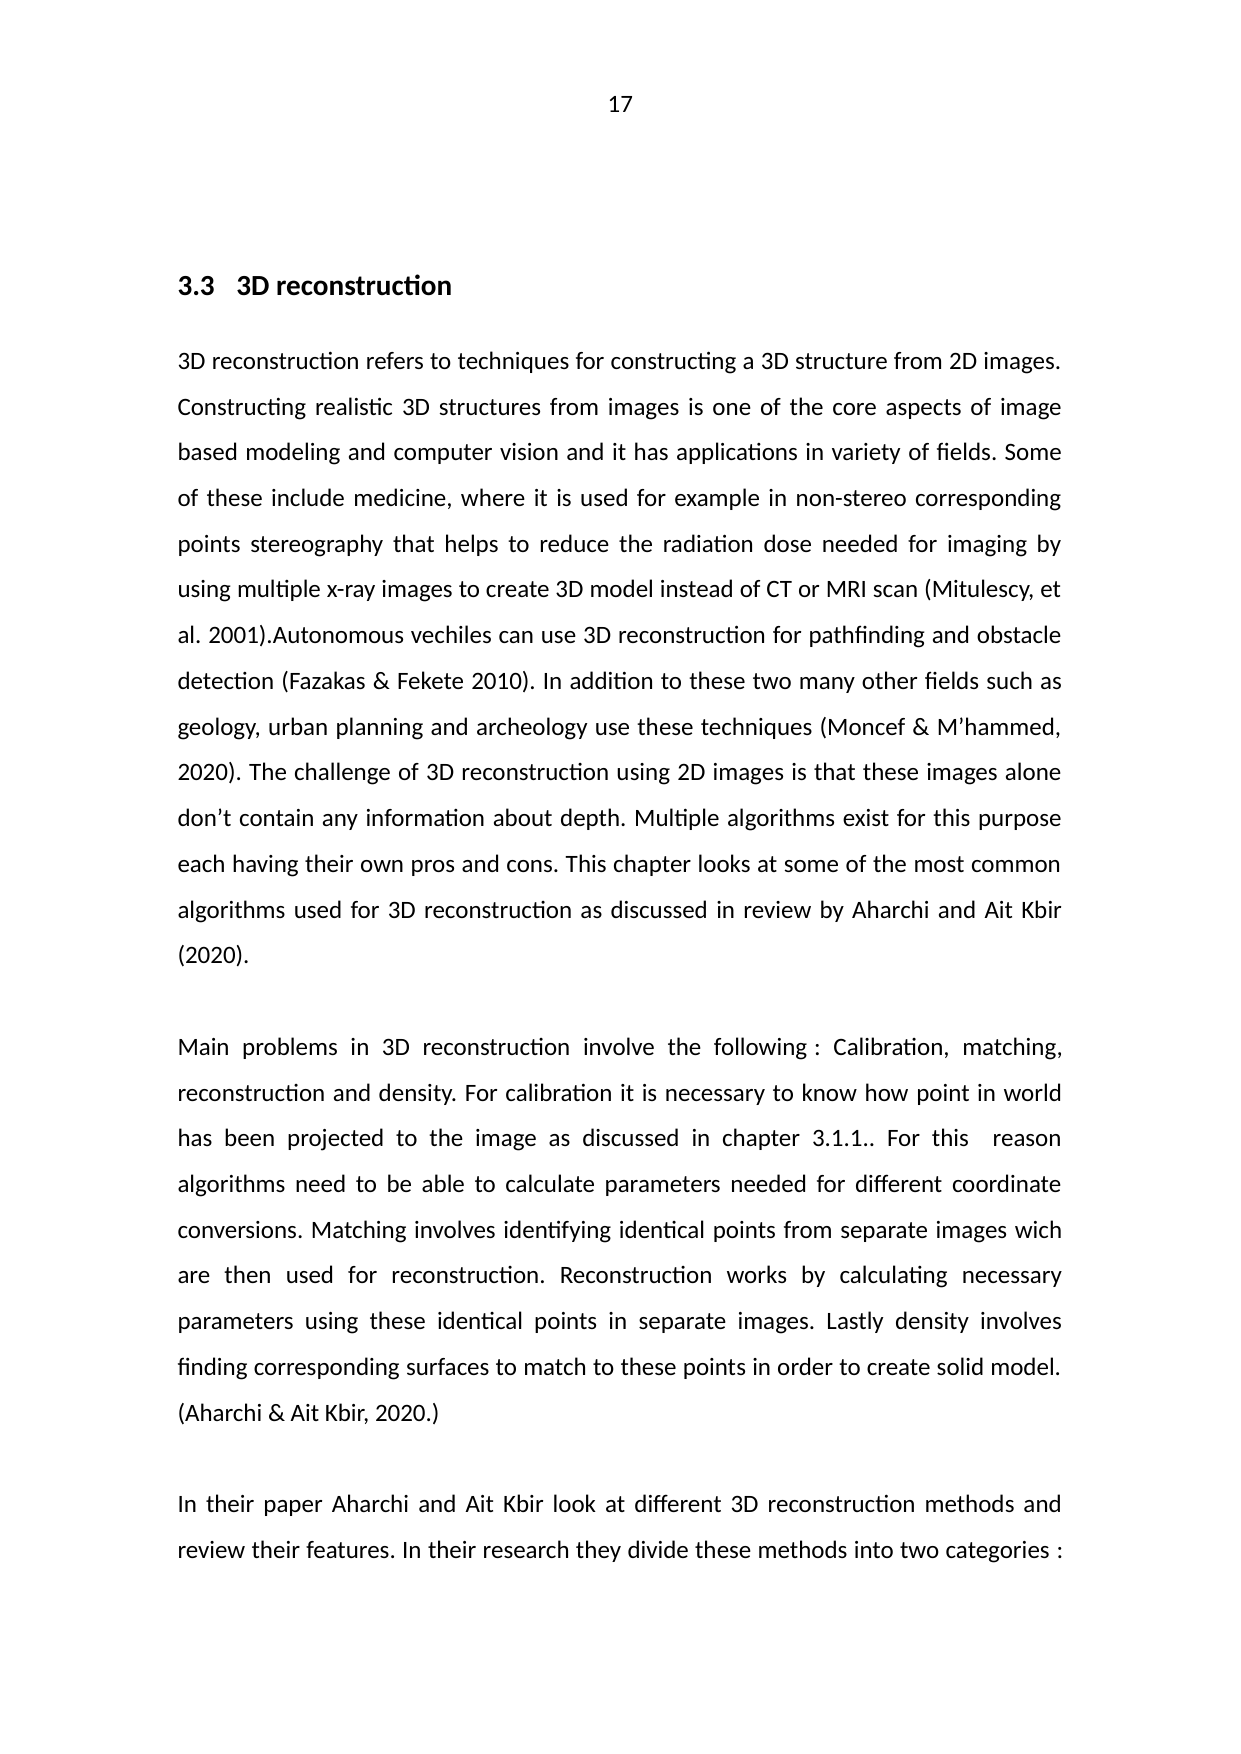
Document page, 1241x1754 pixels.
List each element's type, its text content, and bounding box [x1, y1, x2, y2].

text In their paper Aharchi and Ait Kbir look at different 3D reconstruction methods and review their features. In their research they divide these methods into two categories : [177, 1488, 1063, 1564]
text Main problems in 3D reconstruction involve the following : Calibration, matching, reconstruction and density. For calibration it is necessary to know how point in world has been projected to the image as discussed in chapter 3.1.1.. For this reason algorithms need to be able to calculate parameters needed for different coordinate conversions. Matching involves identifying identical points from separate images wich are then used for reconstruction. Reconstruction works by calculating necessary parameters using these identical points in separate images. Lastly density involves finding corresponding surfaces to match to these points in order to create solid model. (Aharchi & Ait Kbir, 2020.) [177, 1031, 1063, 1427]
subtitle 3D reconstruction [177, 267, 1063, 302]
text 3D reconstruction refers to techniques for constructing a 3D structure from 2D images. Constructing realistic 3D structures from images is one of the core aspects of image based modeling and computer vision and it has applications in variety of fields. Some of these include medicine, where it is used for example in non-stereo corresponding points stereography that helps to reduce the radiation dose needed for imaging by using multiple x-ray images to create 3D model instead of CT or MRI scan (Mitulescy, et al. 2001).Autonomous vechiles can use 3D reconstruction for pathfinding and obstacle detection (Fazakas & Fekete 2010). In addition to these two many other fields such as geology, urban planning and archeology use these techniques (Moncef & M’hammed, 2020). The challenge of 3D reconstruction using 2D images is that these images alone don’t contain any information about depth. Multiple algorithms exist for this purpose each having their own pros and cons. This chapter looks at some of the most common algorithms used for 3D reconstruction as discussed in review by Aharchi and Ait Kbir (2020). [177, 345, 1063, 970]
